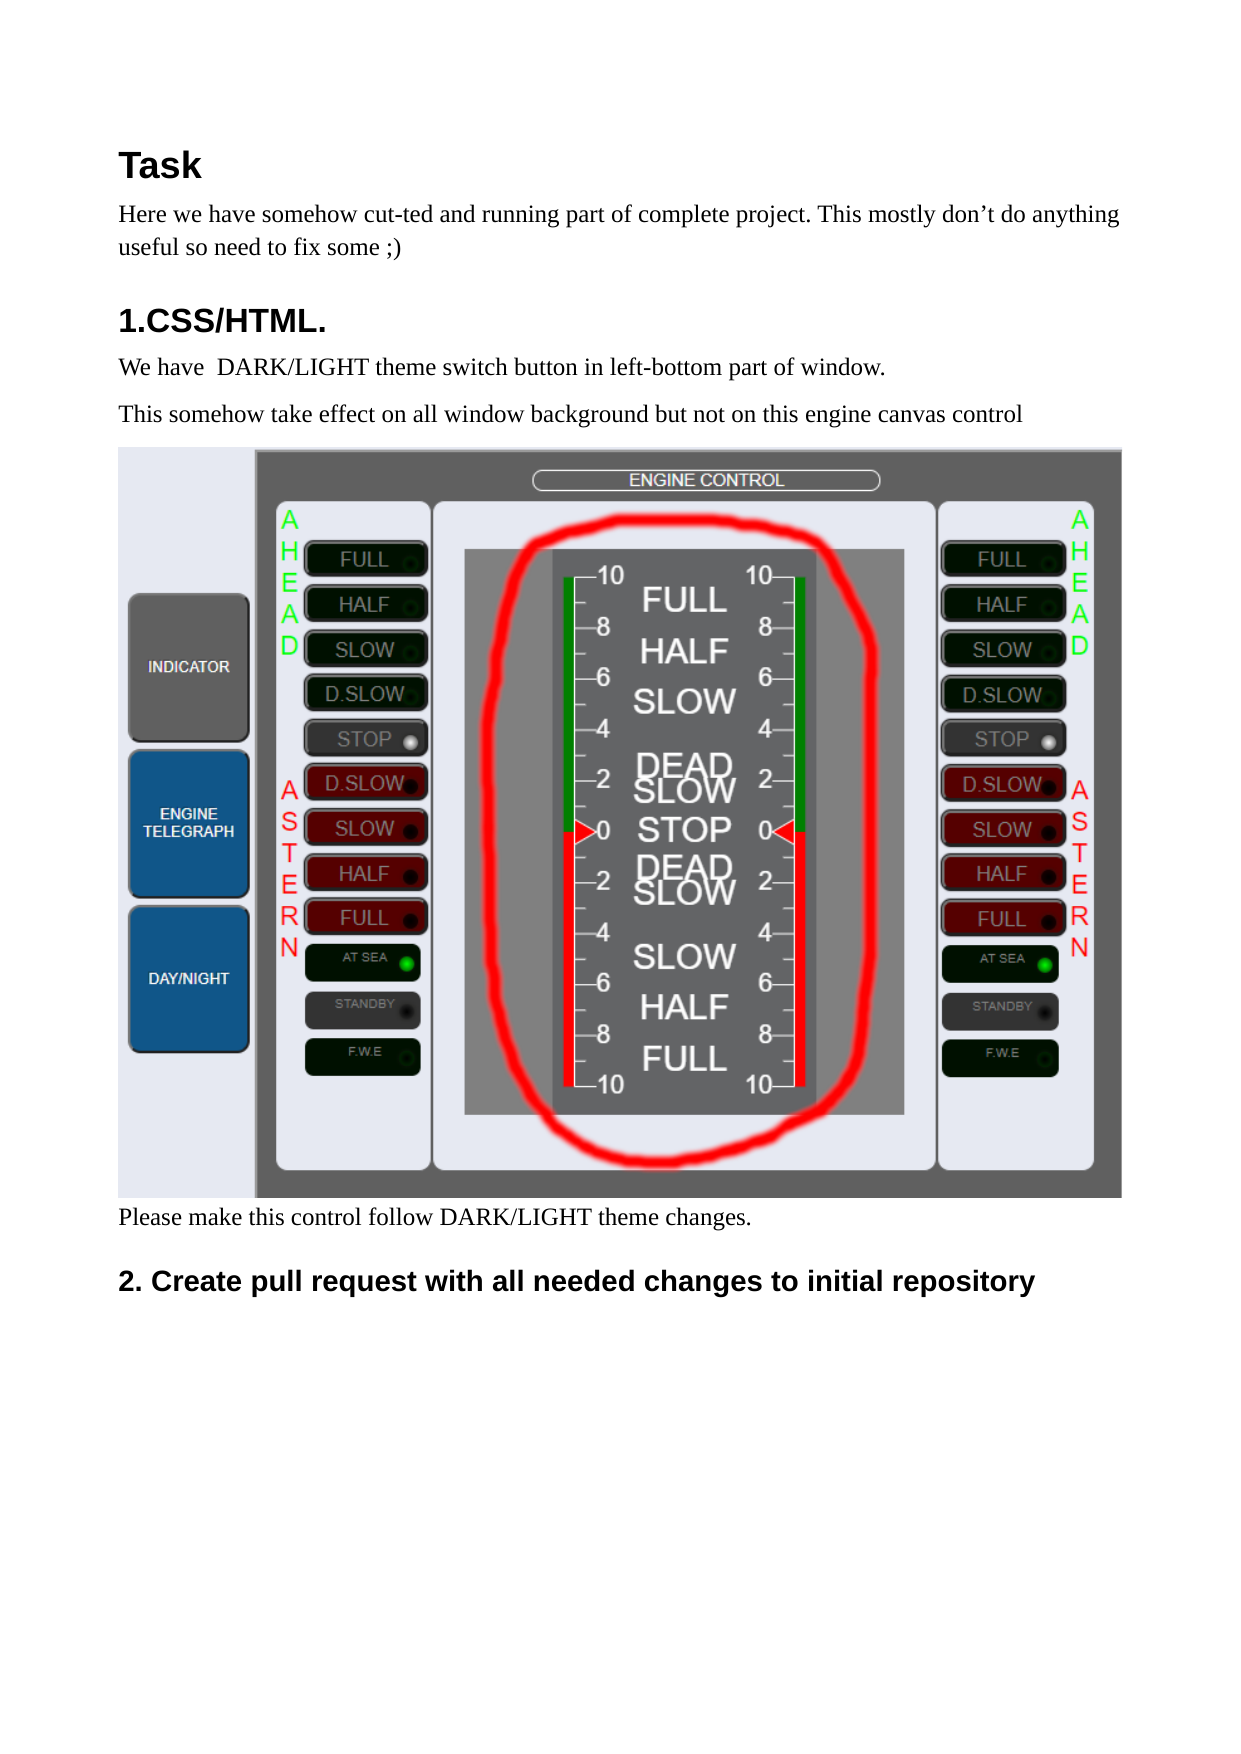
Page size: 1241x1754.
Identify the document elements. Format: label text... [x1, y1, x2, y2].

text This somehow take effect on all window background but not on this engine canvas control [118, 399, 1122, 428]
text Here we have somehow cut-ted and running part of complete project. This mostly don’t do anything useful so need to fix some ;) [118, 199, 1122, 261]
picture [118, 447, 1123, 1198]
subtitle Task [118, 143, 1122, 187]
text We have DARK/LIGHT theme switch button in left-bottom part of window. [118, 352, 1122, 381]
text Please make this control follow DARK/LIGHT theme changes. [118, 1198, 1122, 1231]
subtitle 2. Create pull request with all needed changes to initial repository [118, 1264, 1122, 1298]
subtitle 1.CSS/HTML. [118, 301, 1122, 339]
